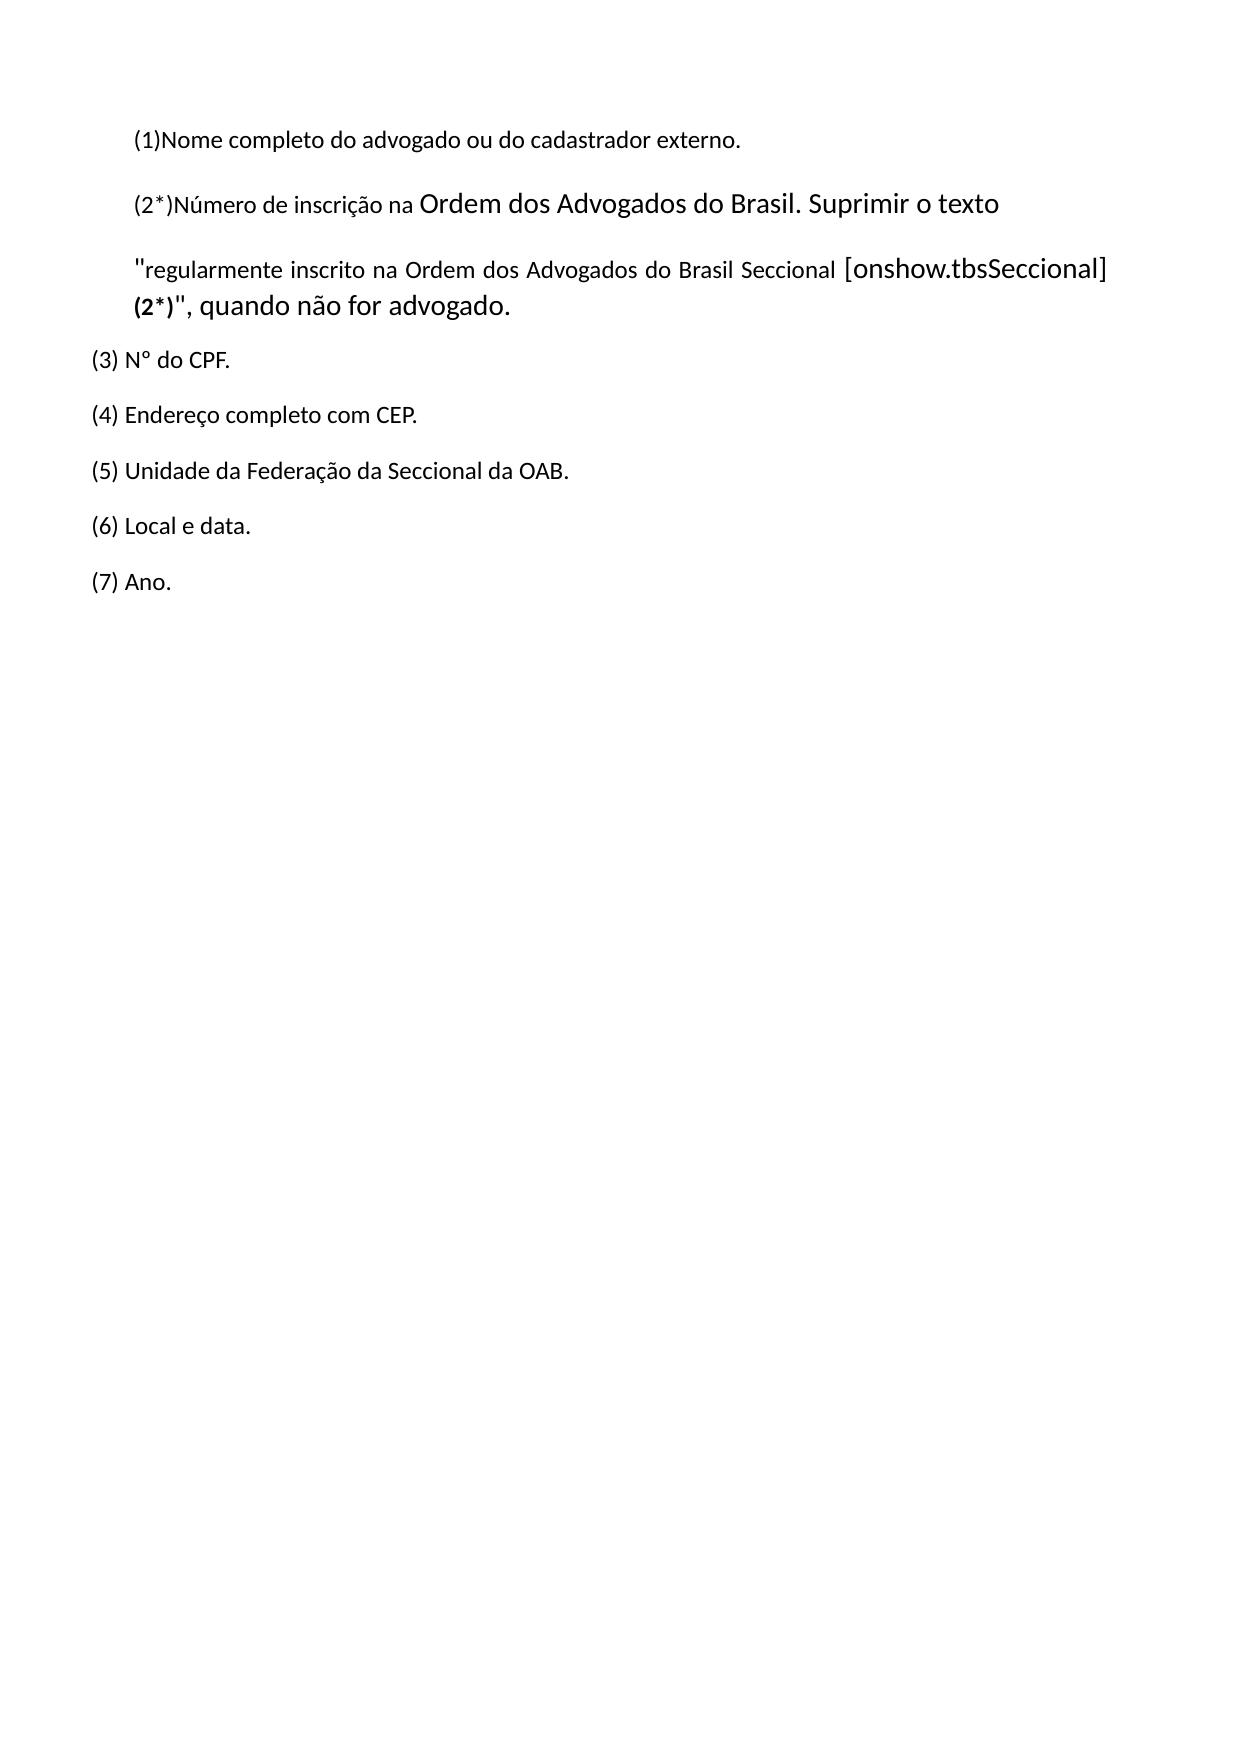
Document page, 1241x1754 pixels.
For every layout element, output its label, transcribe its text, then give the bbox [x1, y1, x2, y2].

text "regularmente inscrito na Ordem dos Advogados do Brasil Seccional [onshow.tbsSeccional] (2*)", quando não for advogado. [133, 250, 1107, 323]
list Unidade da Federação da Seccional da OAB. [91, 455, 1107, 485]
list Local e data. [91, 510, 1107, 541]
list Endereço completo com CEP. [91, 399, 1107, 430]
list Ano. [91, 566, 1107, 596]
list Nº do CPF. [91, 344, 1107, 374]
text (1)Nome completo do advogado ou do cadastrador externo. [133, 124, 1107, 155]
text (2*)Número de inscrição na Ordem dos Advogados do Brasil. Suprimir o texto [133, 185, 1109, 221]
